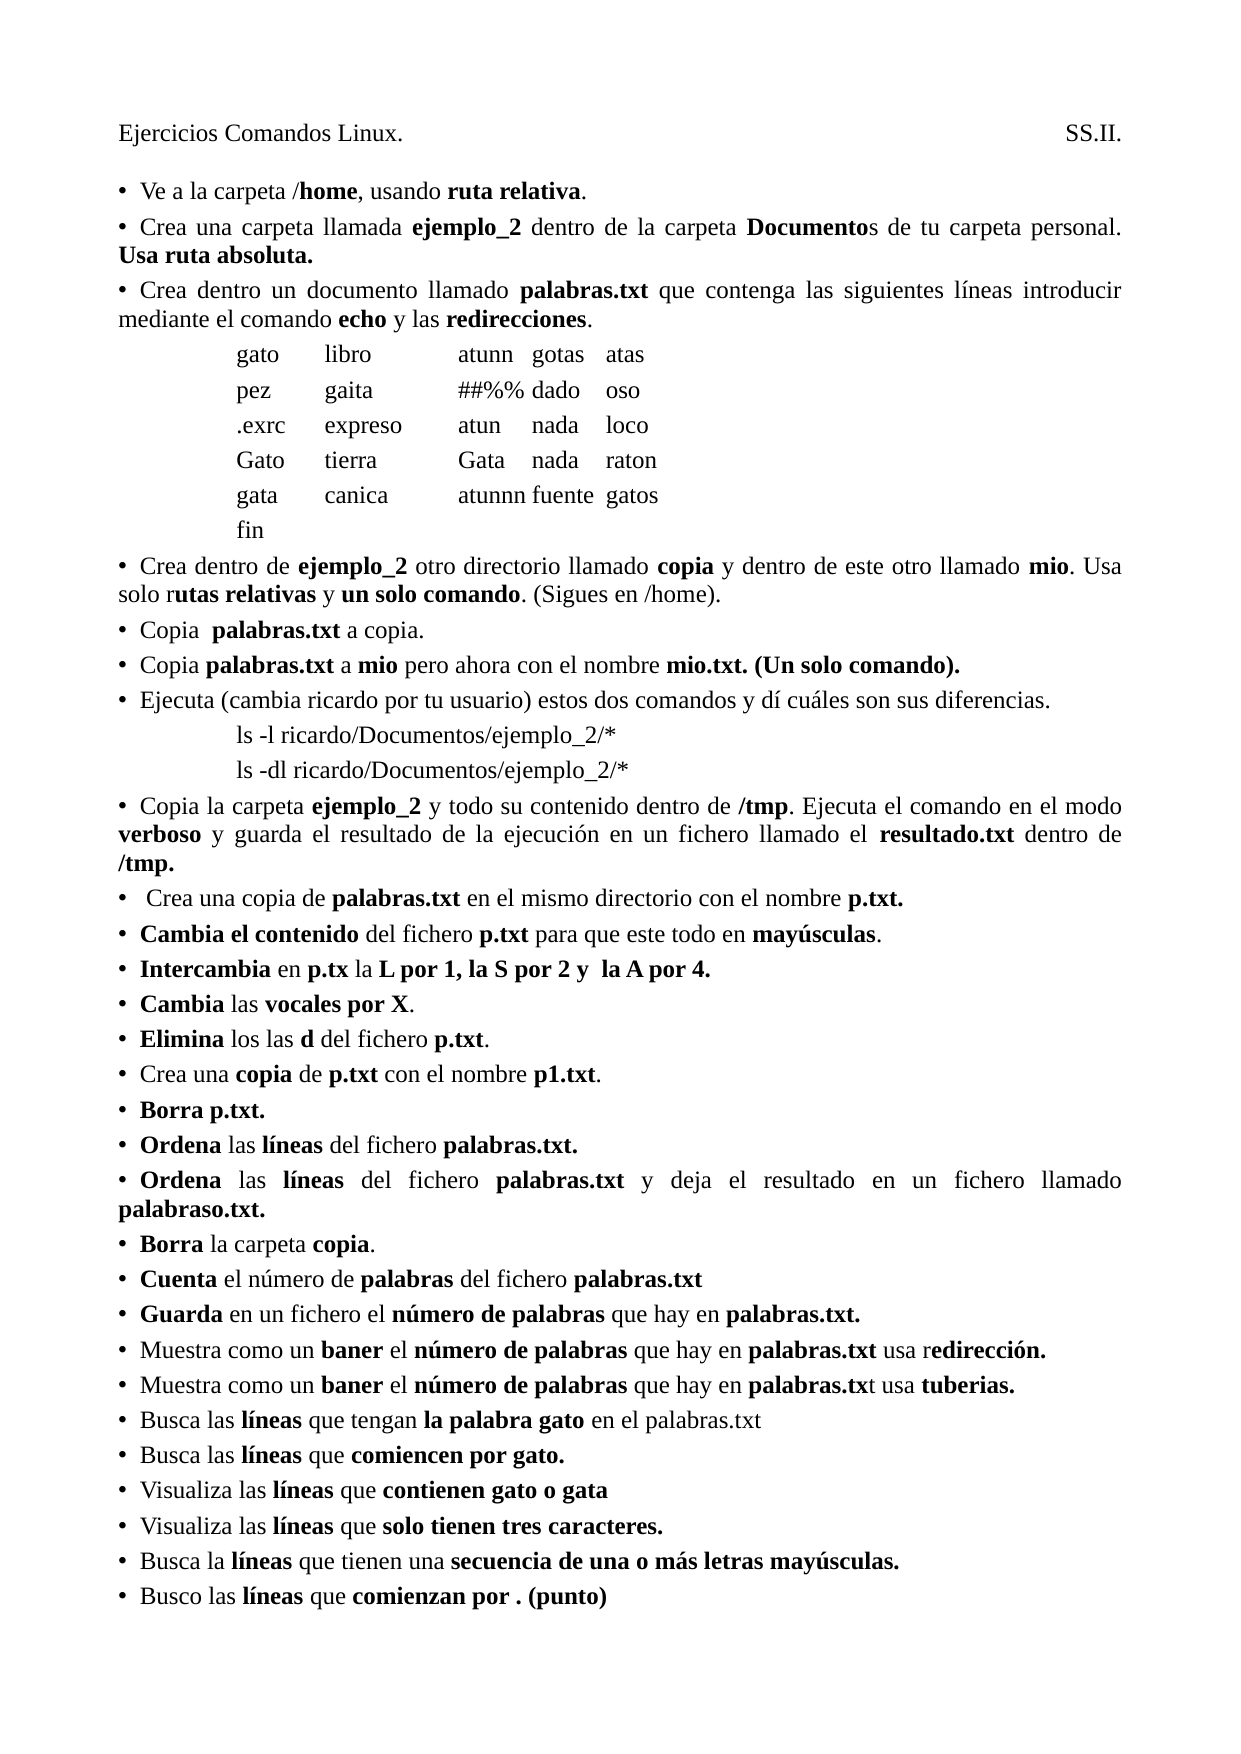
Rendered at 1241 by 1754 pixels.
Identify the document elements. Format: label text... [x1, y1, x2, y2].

list ls -l ricardo/Documentos/ejemplo_2/* [236, 720, 1122, 749]
list Intercambia en p.tx la L por 1, la S por 2 y la A por 4. [118, 954, 1122, 983]
list Busco las líneas que comienzan por . (punto) [118, 1581, 1122, 1610]
list Gato tierra Gata nada raton [236, 445, 1122, 474]
list ls -dl ricardo/Documentos/ejemplo_2/* [236, 756, 1122, 784]
list Visualiza las líneas que solo tienen tres caracteres. [118, 1511, 1122, 1539]
list Borra la carpeta copia. [118, 1229, 1122, 1258]
list Crea dentro un documento llamado palabras.txt que contenga las siguientes líneas introducir mediante el comando echo y las redirecciones. [118, 276, 1122, 333]
list Ordena las líneas del fichero palabras.txt y deja el resultado en un fichero llamado palabraso.txt. [118, 1165, 1122, 1223]
list Busca las líneas que comiencen por gato. [118, 1440, 1122, 1469]
list Ve a la carpeta /home, usando ruta relativa. [118, 176, 1122, 205]
list Crea una copia de p.txt con el nombre p1.txt. [118, 1059, 1122, 1088]
list Crea una carpeta llamada ejemplo_2 dentro de la carpeta Documentos de tu carpeta personal. Usa ruta absoluta. [118, 212, 1122, 269]
list Copia palabras.txt a mio pero ahora con el nombre mio.txt. (Un solo comando). [118, 650, 1122, 679]
list pez gaita ##%% dado oso [236, 375, 1122, 403]
list Copia palabras.txt a copia. [118, 615, 1122, 643]
list Ordena las líneas del fichero palabras.txt. [118, 1130, 1122, 1159]
list Muestra como un baner el número de palabras que hay en palabras.txt usa tuberias. [118, 1370, 1122, 1399]
list gato libro atunn gotas atas [236, 339, 1122, 368]
list fin [236, 516, 1122, 544]
list Cambia las vocales por X. [118, 989, 1122, 1018]
list Crea dentro de ejemplo_2 otro directorio llamado copia y dentro de este otro llamado mio. Usa solo rutas relativas y un solo comando. (Sigues en /home). [118, 551, 1122, 608]
list Guarda en un fichero el número de palabras que hay en palabras.txt. [118, 1299, 1122, 1328]
list Visualiza las líneas que contienen gato o gata [118, 1476, 1122, 1504]
list Cuenta el número de palabras del fichero palabras.txt [118, 1264, 1122, 1293]
list gata canica atunnn fuente gatos [236, 480, 1122, 509]
list Elimina los las d del fichero p.txt. [118, 1024, 1122, 1053]
list Borra p.txt. [118, 1095, 1122, 1123]
list .exrc expreso atun nada loco [236, 410, 1122, 439]
list Busca la líneas que tienen una secuencia de una o más letras mayúsculas. [118, 1546, 1122, 1575]
list Copia la carpeta ejemplo_2 y todo su contenido dentro de /tmp. Ejecuta el comando en el modo verboso y guarda el resultado de la ejecución en un fichero llamado el resultado.txt dentro de /tmp. [118, 791, 1122, 877]
list Cambia el contenido del fichero p.txt para que este todo en mayúsculas. [118, 919, 1122, 947]
list Ejecuta (cambia ricardo por tu usuario) estos dos comandos y dí cuáles son sus diferencias. [118, 685, 1122, 714]
list Crea una copia de palabras.txt en el mismo directorio con el nombre p.txt. [118, 883, 1122, 912]
list Busca las líneas que tengan la palabra gato en el palabras.txt [118, 1405, 1122, 1434]
list Muestra como un baner el número de palabras que hay en palabras.txt usa redirección. [118, 1335, 1122, 1363]
